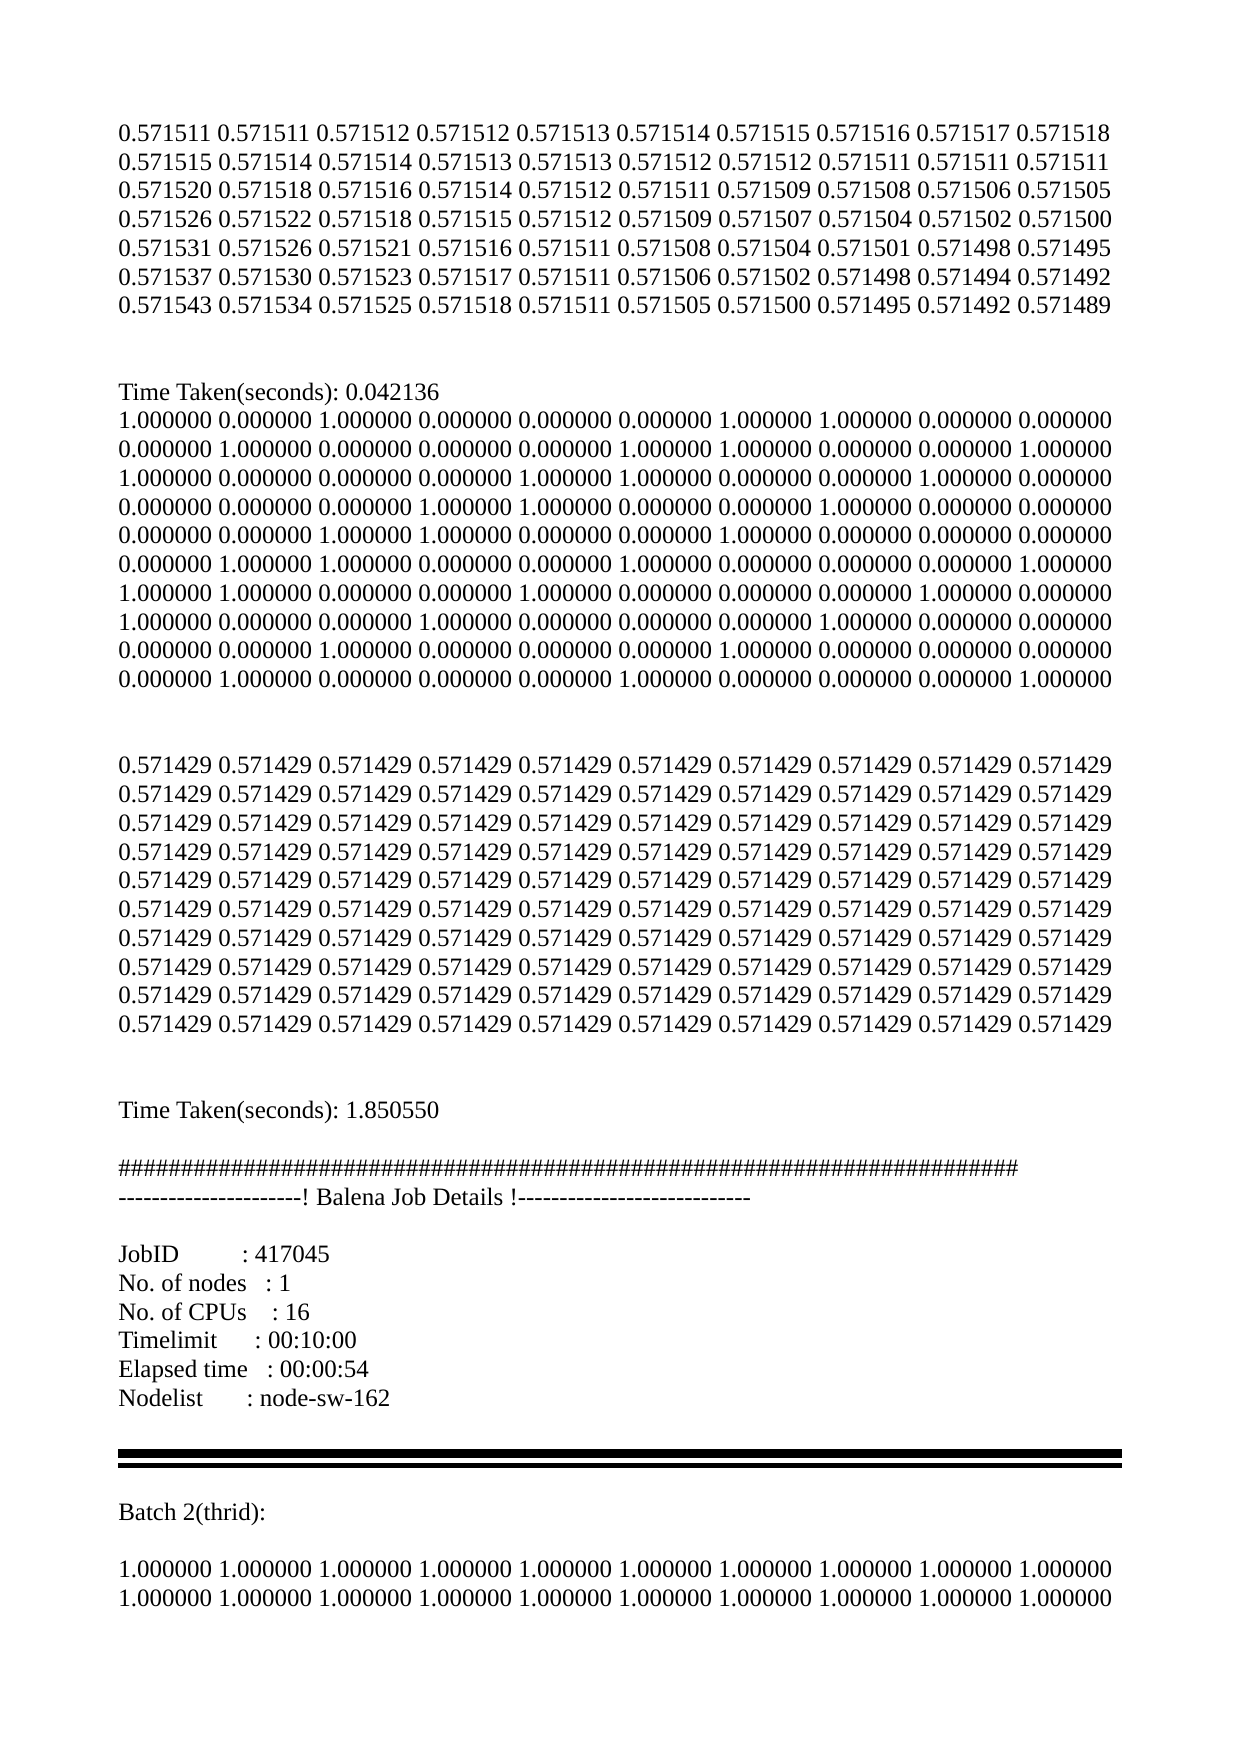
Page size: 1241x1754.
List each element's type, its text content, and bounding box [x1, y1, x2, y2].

text 0.571429 0.571429 0.571429 0.571429 0.571429 0.571429 0.571429 0.571429 0.571429 0.571429 [118, 808, 1122, 837]
text 0.571429 0.571429 0.571429 0.571429 0.571429 0.571429 0.571429 0.571429 0.571429 0.571429 [118, 894, 1122, 923]
text 0.000000 1.000000 0.000000 0.000000 0.000000 1.000000 0.000000 0.000000 0.000000 1.000000 [118, 664, 1122, 693]
text 0.571429 0.571429 0.571429 0.571429 0.571429 0.571429 0.571429 0.571429 0.571429 0.571429 [118, 779, 1122, 808]
text 0.571429 0.571429 0.571429 0.571429 0.571429 0.571429 0.571429 0.571429 0.571429 0.571429 [118, 837, 1122, 866]
text 0.000000 0.000000 0.000000 1.000000 1.000000 0.000000 0.000000 1.000000 0.000000 0.000000 [118, 492, 1122, 521]
text 1.000000 0.000000 0.000000 0.000000 1.000000 1.000000 0.000000 0.000000 1.000000 0.000000 [118, 463, 1122, 492]
text 0.571429 0.571429 0.571429 0.571429 0.571429 0.571429 0.571429 0.571429 0.571429 0.571429 [118, 751, 1122, 779]
text Time Taken(seconds): 1.850550 [118, 1096, 1122, 1124]
text 0.000000 0.000000 1.000000 1.000000 0.000000 0.000000 1.000000 0.000000 0.000000 0.000000 [118, 521, 1122, 549]
text 0.000000 1.000000 0.000000 0.000000 0.000000 1.000000 1.000000 0.000000 0.000000 1.000000 [118, 434, 1122, 463]
text 0.571531 0.571526 0.571521 0.571516 0.571511 0.571508 0.571504 0.571501 0.571498 0.571495 [118, 233, 1122, 262]
text ######################################################################## [118, 1153, 1122, 1182]
text No. of CPUs : 16 [118, 1297, 1122, 1326]
text 1.000000 0.000000 1.000000 0.000000 0.000000 0.000000 1.000000 1.000000 0.000000 0.000000 [118, 406, 1122, 434]
text 1.000000 1.000000 0.000000 0.000000 1.000000 0.000000 0.000000 0.000000 1.000000 0.000000 [118, 578, 1122, 607]
text 0.000000 1.000000 1.000000 0.000000 0.000000 1.000000 0.000000 0.000000 0.000000 1.000000 [118, 549, 1122, 578]
text 0.571526 0.571522 0.571518 0.571515 0.571512 0.571509 0.571507 0.571504 0.571502 0.571500 [118, 204, 1122, 233]
text 0.571515 0.571514 0.571514 0.571513 0.571513 0.571512 0.571512 0.571511 0.571511 0.571511 [118, 147, 1122, 176]
text Elapsed time : 00:00:54 [118, 1354, 1122, 1383]
text 0.571520 0.571518 0.571516 0.571514 0.571512 0.571511 0.571509 0.571508 0.571506 0.571505 [118, 176, 1122, 204]
text 0.571429 0.571429 0.571429 0.571429 0.571429 0.571429 0.571429 0.571429 0.571429 0.571429 [118, 1009, 1122, 1038]
text Nodelist : node-sw-162 [118, 1383, 1122, 1412]
text 1.000000 1.000000 1.000000 1.000000 1.000000 1.000000 1.000000 1.000000 1.000000 1.000000 1.000000 1.000000 1.000000 1.000000 1.000000 1.000000 1.000000 1.000000 1.000000 1.000000 [118, 1554, 1122, 1612]
text Time Taken(seconds): 0.042136 [118, 377, 1122, 406]
text No. of nodes : 1 [118, 1268, 1122, 1297]
text Batch 2(thrid): [118, 1497, 1122, 1526]
text 0.571429 0.571429 0.571429 0.571429 0.571429 0.571429 0.571429 0.571429 0.571429 0.571429 [118, 866, 1122, 894]
text 0.000000 0.000000 1.000000 0.000000 0.000000 0.000000 1.000000 0.000000 0.000000 0.000000 [118, 636, 1122, 664]
text 0.571429 0.571429 0.571429 0.571429 0.571429 0.571429 0.571429 0.571429 0.571429 0.571429 [118, 952, 1122, 981]
text Timelimit : 00:10:00 [118, 1326, 1122, 1354]
text 1.000000 0.000000 0.000000 1.000000 0.000000 0.000000 0.000000 1.000000 0.000000 0.000000 [118, 607, 1122, 636]
text 0.571543 0.571534 0.571525 0.571518 0.571511 0.571505 0.571500 0.571495 0.571492 0.571489 [118, 291, 1122, 319]
text ----------------------! Balena Job Details !---------------------------- [118, 1182, 1122, 1211]
text 0.571429 0.571429 0.571429 0.571429 0.571429 0.571429 0.571429 0.571429 0.571429 0.571429 [118, 981, 1122, 1009]
text 0.571429 0.571429 0.571429 0.571429 0.571429 0.571429 0.571429 0.571429 0.571429 0.571429 [118, 923, 1122, 952]
text 0.571537 0.571530 0.571523 0.571517 0.571511 0.571506 0.571502 0.571498 0.571494 0.571492 [118, 262, 1122, 291]
text JobID : 417045 [118, 1239, 1122, 1268]
text 0.571511 0.571511 0.571512 0.571512 0.571513 0.571514 0.571515 0.571516 0.571517 0.571518 [118, 118, 1122, 147]
